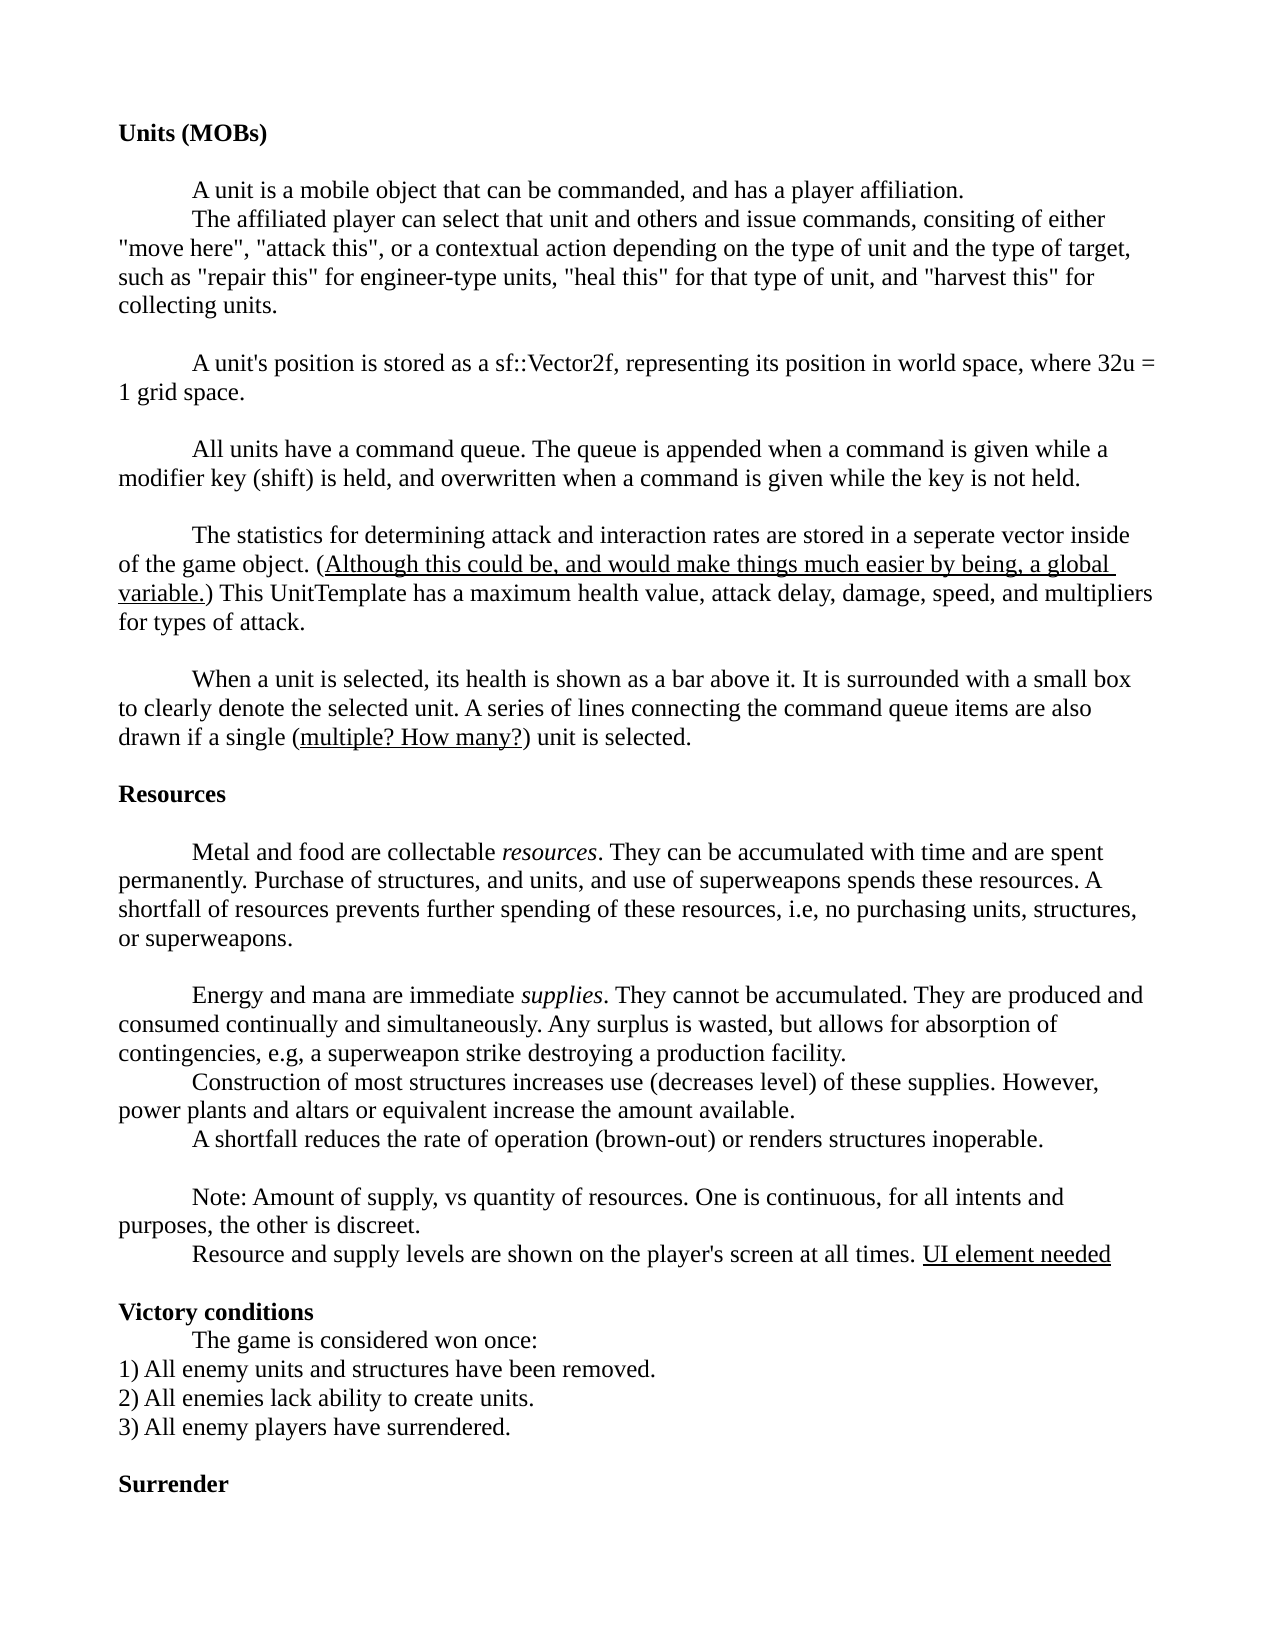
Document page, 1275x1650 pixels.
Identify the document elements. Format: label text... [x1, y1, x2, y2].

text Resource and supply levels are shown on the player's screen at all times. UI element needed [118, 1239, 1157, 1268]
text 3) All enemy players have surrendered. [118, 1412, 1157, 1441]
text Resources [118, 779, 1157, 808]
text Construction of most structures increases use (decreases level) of these supplies. However, power plants and altars or equivalent increase the amount available. [118, 1067, 1157, 1124]
text The statistics for determining attack and interaction rates are stored in a seperate vector inside of the game object. (Although this could be, and would make things much easier by being, a global variable.) This UnitTemplate has a maximum health value, attack delay, damage, speed, and multipliers for types of attack. [118, 521, 1157, 636]
text Energy and mana are immediate supplies. They cannot be accumulated. They are produced and consumed continually and simultaneously. Any surplus is wasted, but allows for absorption of contingencies, e.g, a superweapon strike destroying a production facility. [118, 981, 1157, 1067]
text Note: Amount of supply, vs quantity of resources. One is continuous, for all intents and purposes, the other is discreet. [118, 1182, 1157, 1239]
text A unit's position is stored as a sf::Vector2f, representing its position in world space, where 32u = 1 grid space. [118, 348, 1157, 406]
text Metal and food are collectable resources. They can be accumulated with time and are spent permanently. Purchase of structures, and units, and use of superweapons spends these resources. A shortfall of resources prevents further spending of these resources, i.e, no purchasing units, structures, or superweapons. [118, 837, 1157, 952]
text All units have a command queue. The queue is appended when a command is given while a modifier key (shift) is held, and overwritten when a command is given while the key is not held. [118, 434, 1157, 492]
text A unit is a mobile object that can be commanded, and has a player affiliation. [118, 176, 1157, 204]
text The affiliated player can select that unit and others and issue commands, consiting of either "move here", "attack this", or a contextual action depending on the type of unit and the type of target, such as "repair this" for engineer-type units, "heal this" for that type of unit, and "harvest this" for collecting units. [118, 204, 1157, 319]
text Units (MOBs) [118, 118, 1157, 147]
text Surrender [118, 1469, 1157, 1498]
text The game is considered won once: [118, 1326, 1157, 1354]
text 2) All enemies lack ability to create units. [118, 1383, 1157, 1412]
text When a unit is selected, its health is shown as a bar above it. It is surrounded with a small box to clearly denote the selected unit. A series of lines connecting the command queue items are also drawn if a single (multiple? How many?) unit is selected. [118, 664, 1157, 751]
text A shortfall reduces the rate of operation (brown-out) or renders structures inoperable. [118, 1124, 1157, 1153]
text 1) All enemy units and structures have been removed. [118, 1354, 1157, 1383]
text Victory conditions [118, 1297, 1157, 1326]
